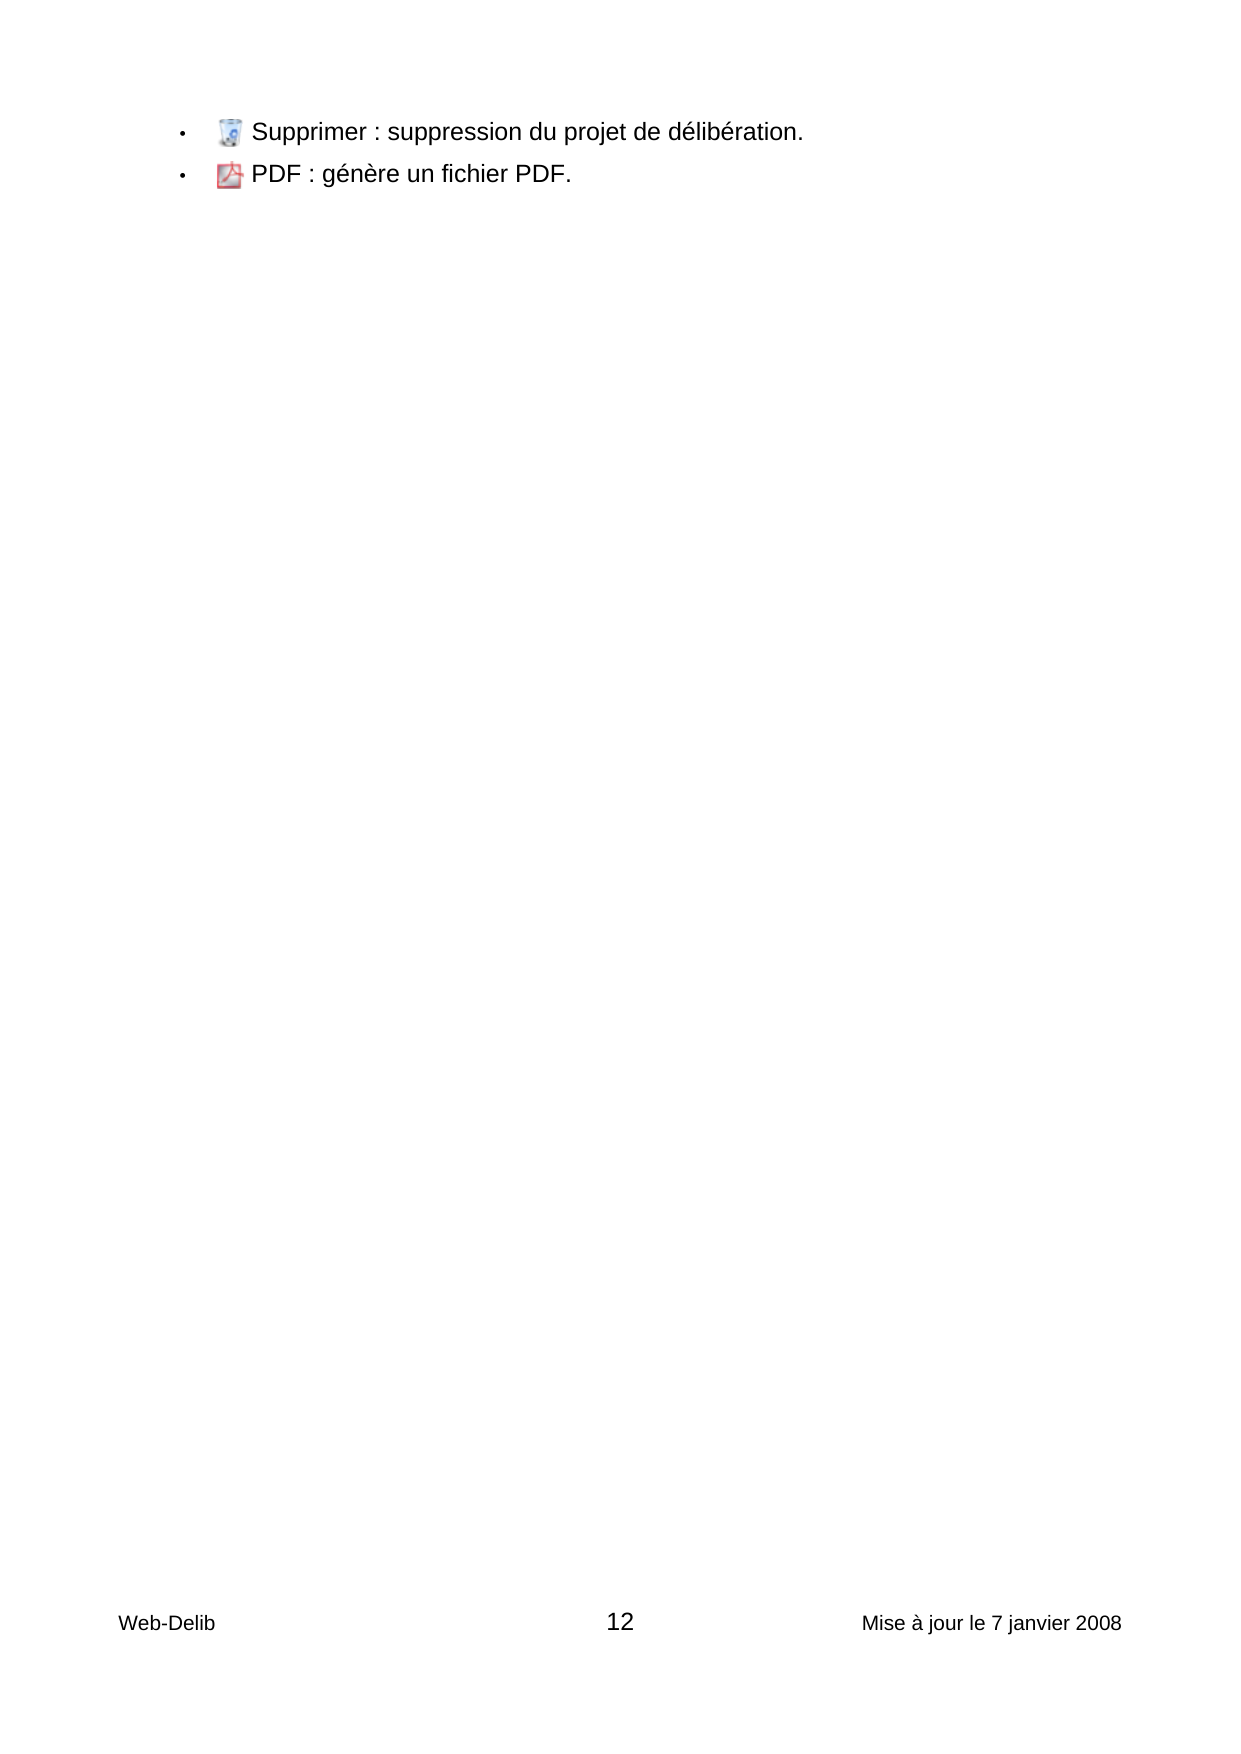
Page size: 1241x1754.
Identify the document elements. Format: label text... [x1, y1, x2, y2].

list PDF : génère un fichier PDF. [156, 160, 1122, 189]
picture [216, 119, 245, 147]
picture [216, 161, 245, 189]
list Supprimer : suppression du projet de délibération. [156, 118, 1122, 148]
